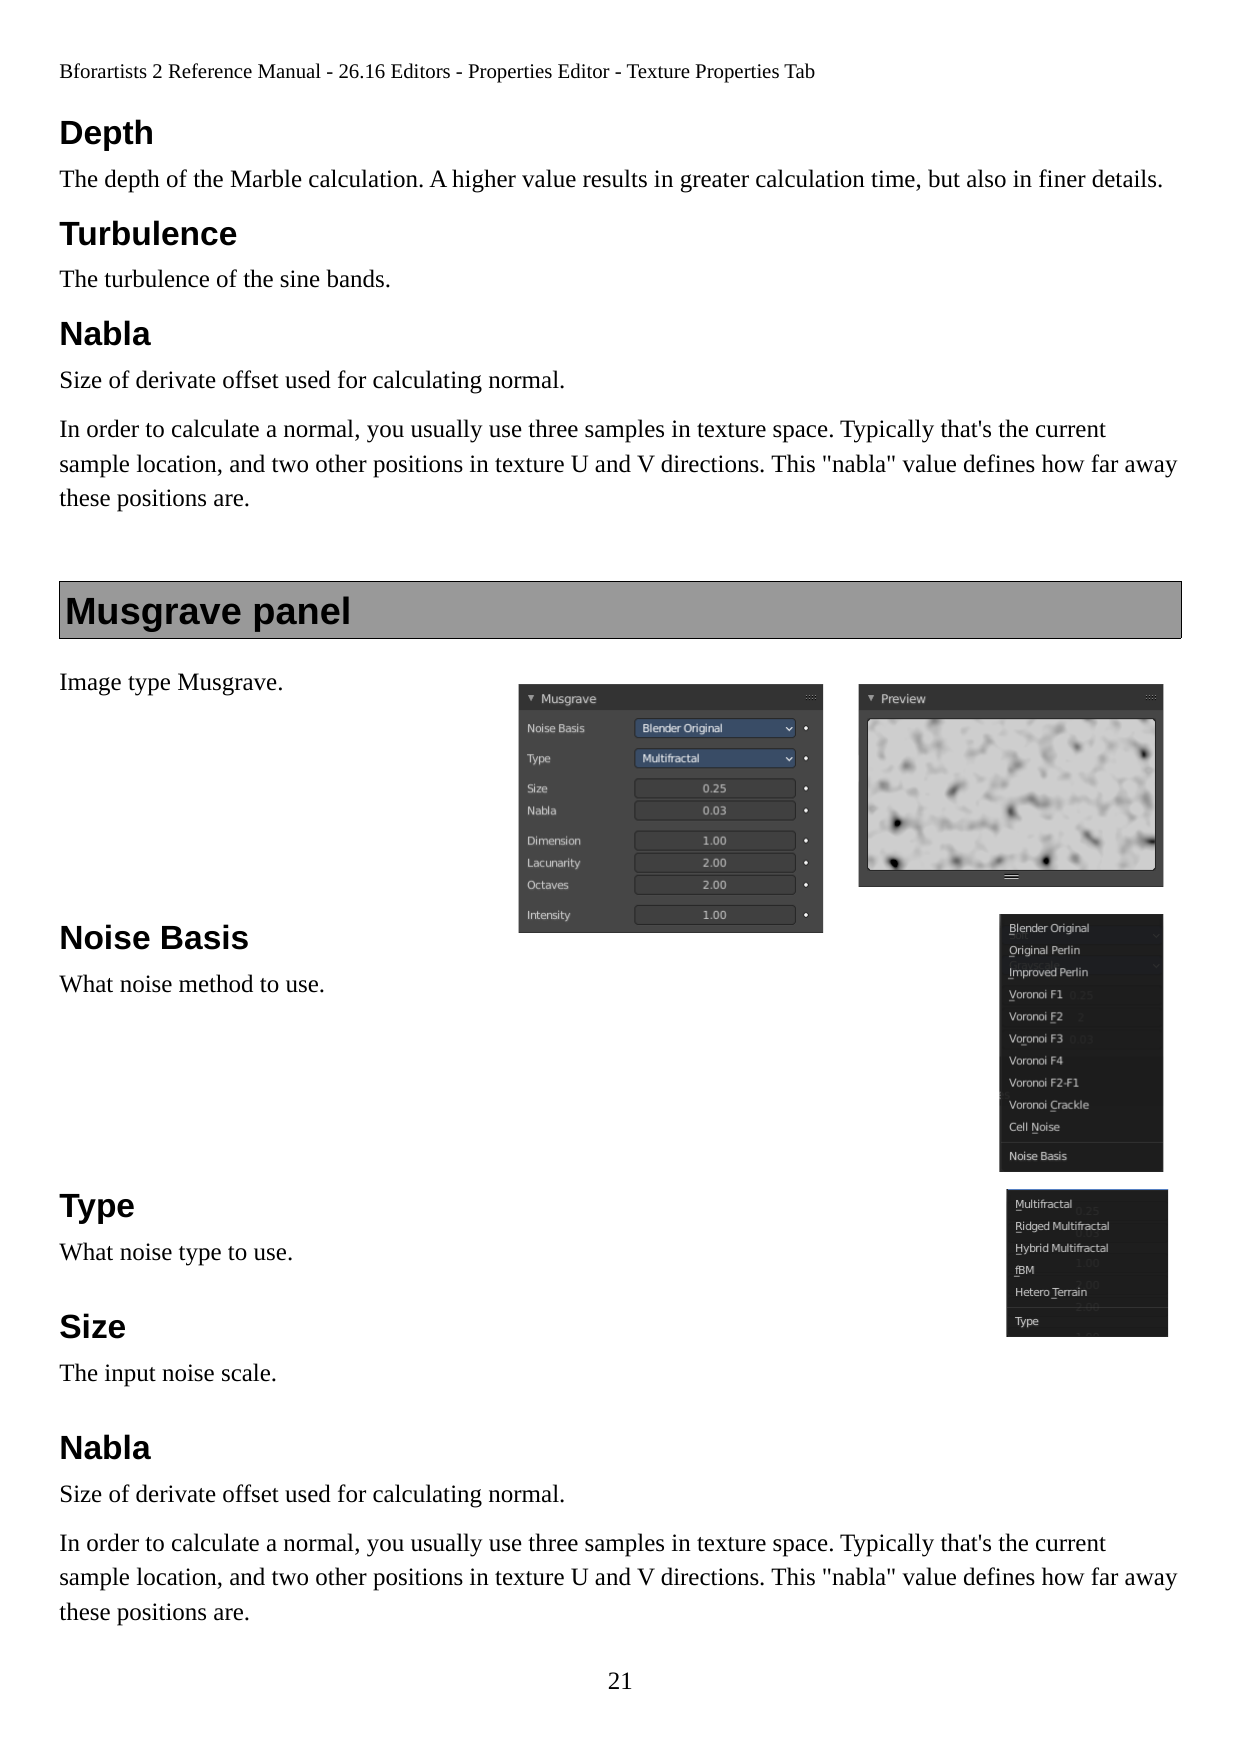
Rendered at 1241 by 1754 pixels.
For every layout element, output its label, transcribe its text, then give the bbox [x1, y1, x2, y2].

text The depth of the Marble calculation. A higher value results in greater calculation time, but also in finer details. [59, 164, 1181, 192]
subtitle Turbulence [59, 213, 1181, 252]
subtitle Noise Basis [59, 917, 999, 956]
text The input noise scale. [59, 1358, 1181, 1387]
table_header Musgrave panel [60, 582, 1181, 638]
text What noise method to use. [59, 969, 999, 997]
subtitle [1164, 917, 1181, 956]
text Size of derivate offset used for calculating normal. [59, 365, 1181, 394]
picture [858, 684, 1164, 887]
text Size of derivate offset used for calculating normal. [59, 1479, 1181, 1508]
text In order to calculate a normal, you usually use three samples in texture space. Typically that's the current sample location, and two other positions in texture U and V directions. This "nabla" value defines how far away these positions are. [59, 1528, 1181, 1626]
subtitle Size [59, 1307, 1181, 1345]
text In order to calculate a normal, you usually use three samples in texture space. Typically that's the current sample location, and two other positions in texture U and V directions. This "nabla" value defines how far away these positions are. [59, 414, 1181, 512]
picture [999, 914, 1164, 1172]
text What noise type to use. [59, 1237, 1006, 1266]
subtitle Nabla [59, 314, 1181, 353]
subtitle Depth [59, 113, 1181, 151]
text The turbulence of the sine bands. [59, 264, 1181, 293]
subtitle Nabla [59, 1428, 1181, 1466]
picture [1006, 1189, 1169, 1337]
picture [518, 684, 824, 933]
subtitle Type [59, 1186, 1181, 1224]
text Image type Musgrave. [59, 667, 1181, 695]
